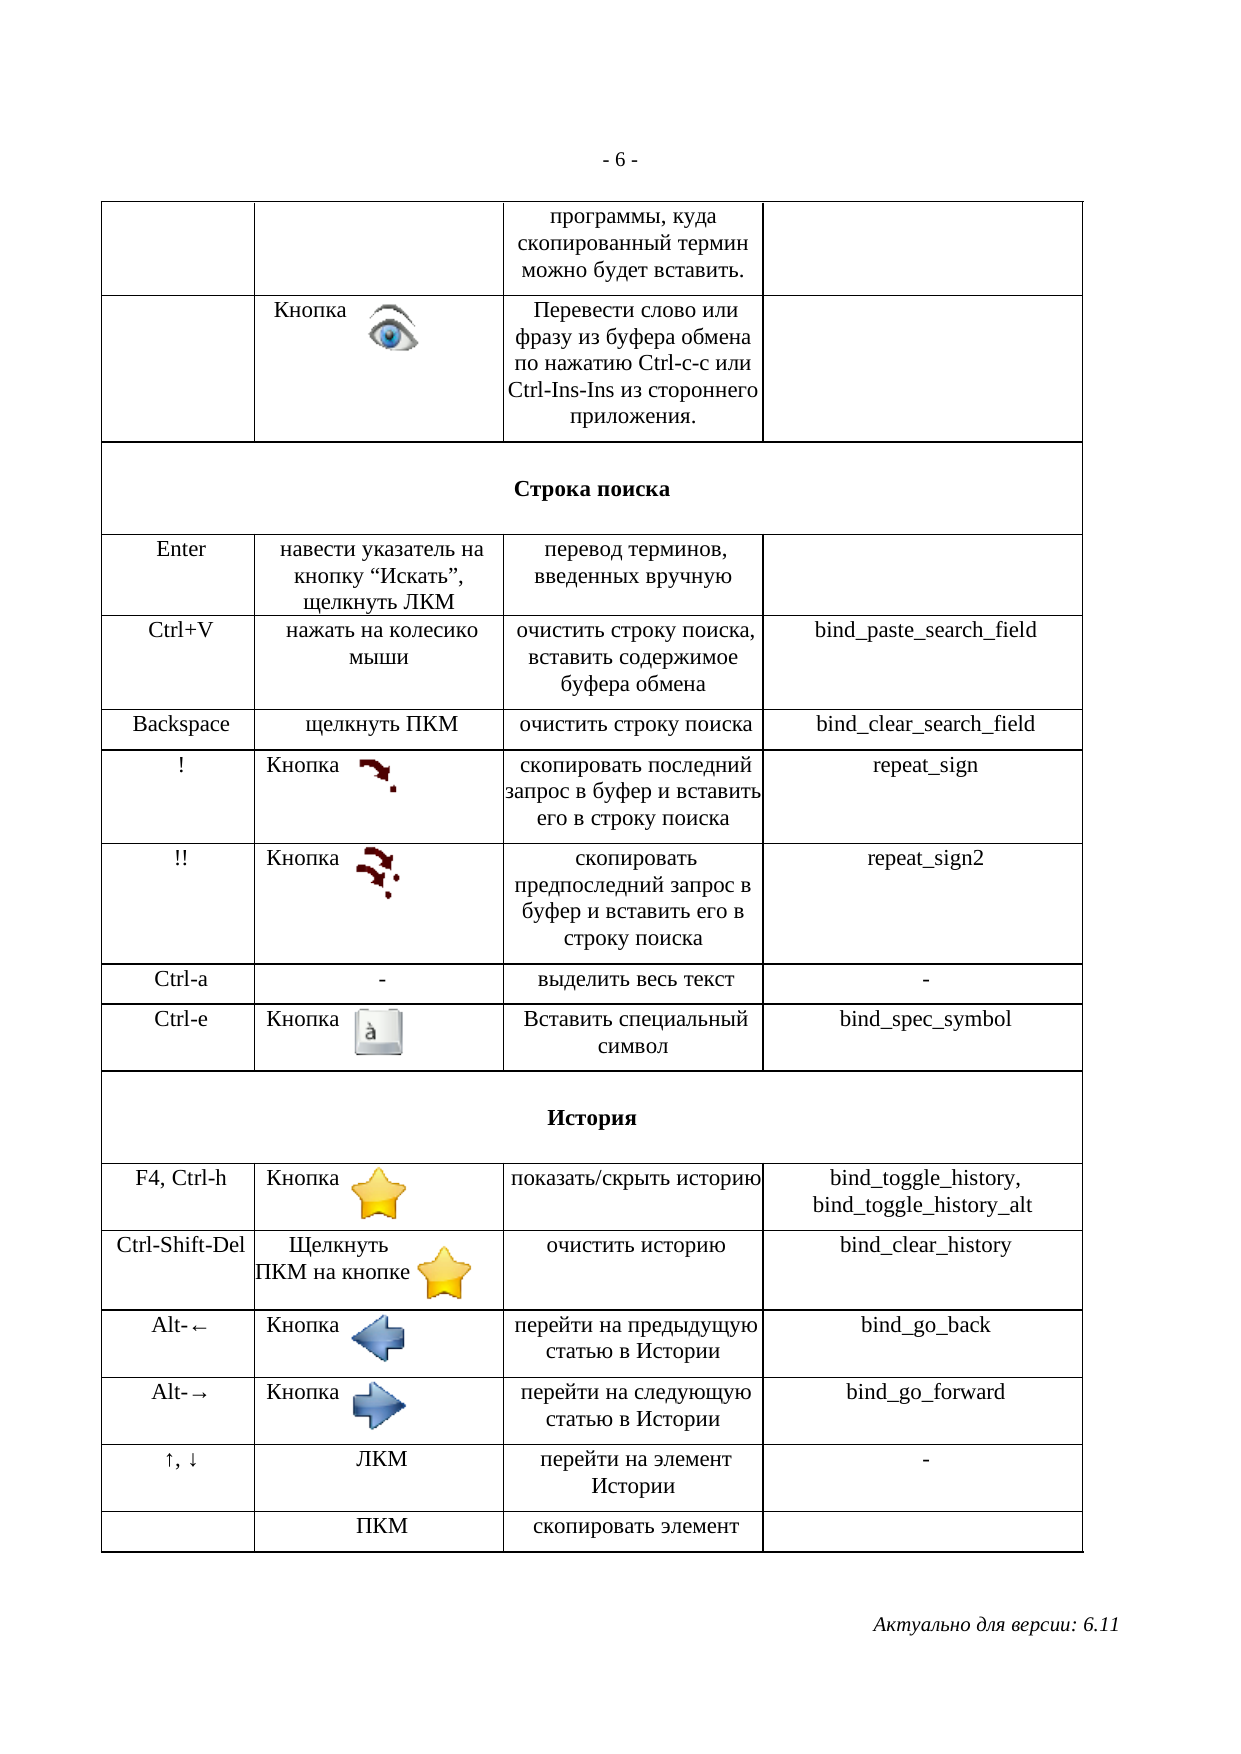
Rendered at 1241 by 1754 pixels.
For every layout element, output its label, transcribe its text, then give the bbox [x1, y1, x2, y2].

table_cell bind_paste_search_field [764, 616, 1082, 708]
table_cell очистить строку поиска [504, 710, 762, 749]
table_cell очистить строку поиска, вставить содержимое буфера обмена [504, 616, 762, 708]
table_cell Перевести слово или фразу из буфера обмена по нажатию Ctrl-c-c или Ctrl-Ins-Ins из стороннего приложения. [504, 296, 762, 441]
table_cell bind_spec_symbol [764, 1005, 1082, 1070]
table_cell [255, 202, 503, 294]
picture [350, 1310, 408, 1367]
table_cell щелкнуть ПКМ [255, 710, 503, 749]
table_cell bind_clear_search_field [764, 710, 1082, 749]
table_cell Кнопка [255, 751, 503, 843]
table_cell [102, 296, 254, 441]
picture [350, 1005, 408, 1062]
table_cell - [764, 1445, 1082, 1511]
table_cell выделить весь текст [504, 965, 762, 1003]
table_cell [764, 1512, 1082, 1551]
table_cell ↑, ↓ [102, 1445, 254, 1511]
table_cell Backspace [102, 710, 254, 749]
table_cell [764, 296, 1082, 441]
table_cell - [764, 965, 1082, 1003]
table_cell ! [102, 751, 254, 843]
table_cell bind_clear_history [764, 1231, 1082, 1309]
table_cell [102, 202, 254, 294]
table_cell Ctrl+V [102, 616, 254, 708]
picture [350, 844, 408, 901]
table_cell перейти на элемент Истории [504, 1445, 762, 1511]
table_cell перейти на предыдущую статью в Истории [504, 1311, 762, 1376]
table_cell скопировать последний запрос в буфер и вставить его в строку поиска [504, 751, 762, 843]
table_cell [102, 1512, 254, 1551]
table_cell нажать на колесико мыши [255, 616, 503, 708]
table_cell [764, 535, 1082, 615]
table_cell Кнопка [255, 1311, 503, 1376]
table_cell Ctrl-a [102, 965, 254, 1003]
picture [350, 750, 408, 807]
table_cell История [102, 1072, 1082, 1163]
picture [416, 1243, 473, 1301]
table_cell перейти на следующую статью в Истории [504, 1378, 762, 1443]
table_cell F4, Ctrl-h [102, 1164, 254, 1230]
table_cell скопировать элемент [504, 1512, 762, 1551]
table_cell очистить историю [504, 1231, 762, 1309]
table_cell Кнопка [255, 1005, 503, 1070]
table_cell Enter [102, 535, 254, 615]
table_cell программы, куда скопированный термин можно будет вставить. [504, 202, 763, 294]
picture [350, 1377, 408, 1435]
table_cell Щелкнуть ПКМ на кнопке [255, 1231, 503, 1309]
table_cell навести указатель на кнопку “Искать”, щелкнуть ЛКМ [255, 535, 503, 615]
picture [365, 298, 422, 356]
table_cell bind_go_back [764, 1311, 1082, 1376]
table_cell Ctrl-e [102, 1005, 254, 1070]
table_cell Кнопка [255, 844, 503, 963]
table_cell Строка поиска [102, 443, 1082, 533]
picture [350, 1164, 408, 1221]
table_cell repeat_sign2 [764, 844, 1082, 963]
table_cell bind_go_forward [764, 1378, 1082, 1443]
table_cell bind_toggle_history, bind_toggle_history_alt [764, 1164, 1082, 1230]
table_cell скопировать предпоследний запрос в буфер и вставить его в строку поиска [504, 844, 762, 963]
table_cell показать/скрыть историю [504, 1164, 762, 1230]
table_cell Кнопка [255, 296, 503, 441]
table_cell repeat_sign [764, 751, 1082, 843]
table_cell Alt-← [102, 1311, 254, 1376]
table_cell ПКМ [255, 1512, 503, 1551]
table_cell перевод терминов, введенных вручную [504, 535, 762, 615]
table_cell ЛКМ [255, 1445, 503, 1511]
table_cell - [255, 965, 503, 1003]
table_cell !! [102, 844, 254, 963]
table_cell [764, 202, 1082, 294]
table_cell Вставить специальный символ [504, 1005, 762, 1070]
table_cell Кнопка [255, 1164, 503, 1230]
table_cell Ctrl-Shift-Del [102, 1231, 254, 1309]
table_cell Кнопка [255, 1378, 503, 1443]
table_cell Alt-→ [102, 1378, 254, 1443]
